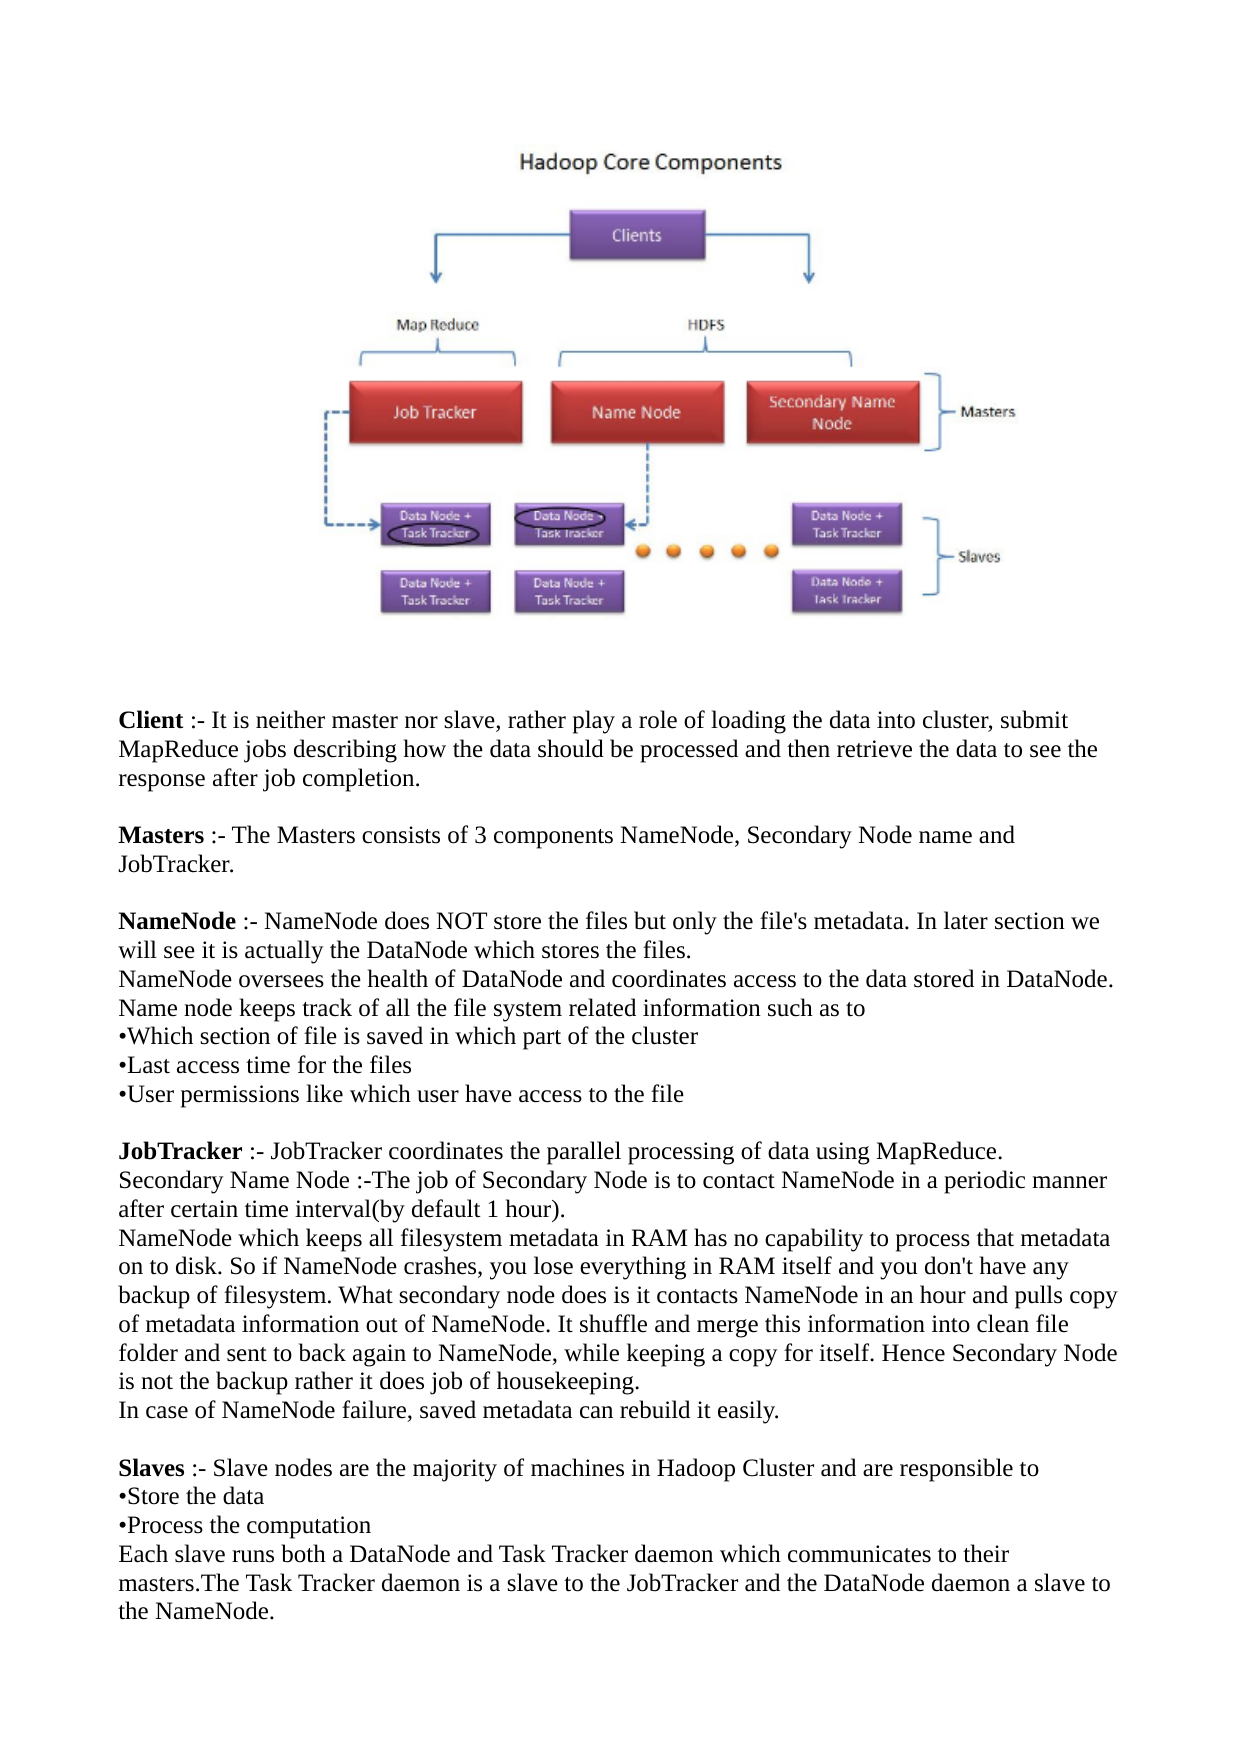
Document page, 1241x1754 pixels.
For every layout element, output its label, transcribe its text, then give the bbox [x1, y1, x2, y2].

text NameNode which keeps all filesystem metadata in RAM has no capability to process that metadata on to disk. So if NameNode crashes, you lose everything in RAM itself and you don't have any backup of filesystem. What secondary node does is it contacts NameNode in an hour and pulls copy of metadata information out of NameNode. It shuffle and merge this information into clean file folder and sent to back again to NameNode, while keeping a copy for itself. Hence Secondary Node is not the backup rather it does job of housekeeping. [118, 1223, 1122, 1395]
text Secondary Name Node :-The job of Secondary Node is to contact NameNode in a periodic manner after certain time interval(by default 1 hour). [118, 1165, 1122, 1223]
text •Which section of file is saved in which part of the cluster [118, 1021, 1122, 1050]
text Slaves :- Slave nodes are the majority of machines in Hadoop Cluster and are responsible to [118, 1453, 1122, 1481]
text Client :- It is neither master nor slave, rather play a role of loading the data into cluster, submit [118, 705, 1122, 734]
text •Store the data [118, 1481, 1122, 1510]
text Each slave runs both a DataNode and Task Tracker daemon which communicates to their masters.The Task Tracker daemon is a slave to the JobTracker and the DataNode daemon a slave to the NameNode. [118, 1539, 1122, 1625]
text Masters :- The Masters consists of 3 components NameNode, Secondary Node name and [118, 820, 1122, 849]
text In case of NameNode failure, saved metadata can rebuild it easily. [118, 1395, 1122, 1424]
text Name node keeps track of all the file system related information such as to [118, 993, 1122, 1021]
text •Last access time for the files [118, 1050, 1122, 1079]
text •Process the computation [118, 1510, 1122, 1539]
text MapReduce jobs describing how the data should be processed and then retrieve the data to see the response after job completion. [118, 734, 1122, 791]
text JobTracker :- JobTracker coordinates the parallel processing of data using MapReduce. [118, 1136, 1122, 1165]
text JobTracker. [118, 849, 1122, 878]
text NameNode :- NameNode does NOT store the files but only the file's metadata. In later section we will see it is actually the DataNode which stores the files. [118, 906, 1122, 964]
text •User permissions like which user have access to the file [118, 1079, 1122, 1108]
text NameNode oversees the health of DataNode and coordinates access to the data stored in DataNode. [118, 964, 1122, 993]
